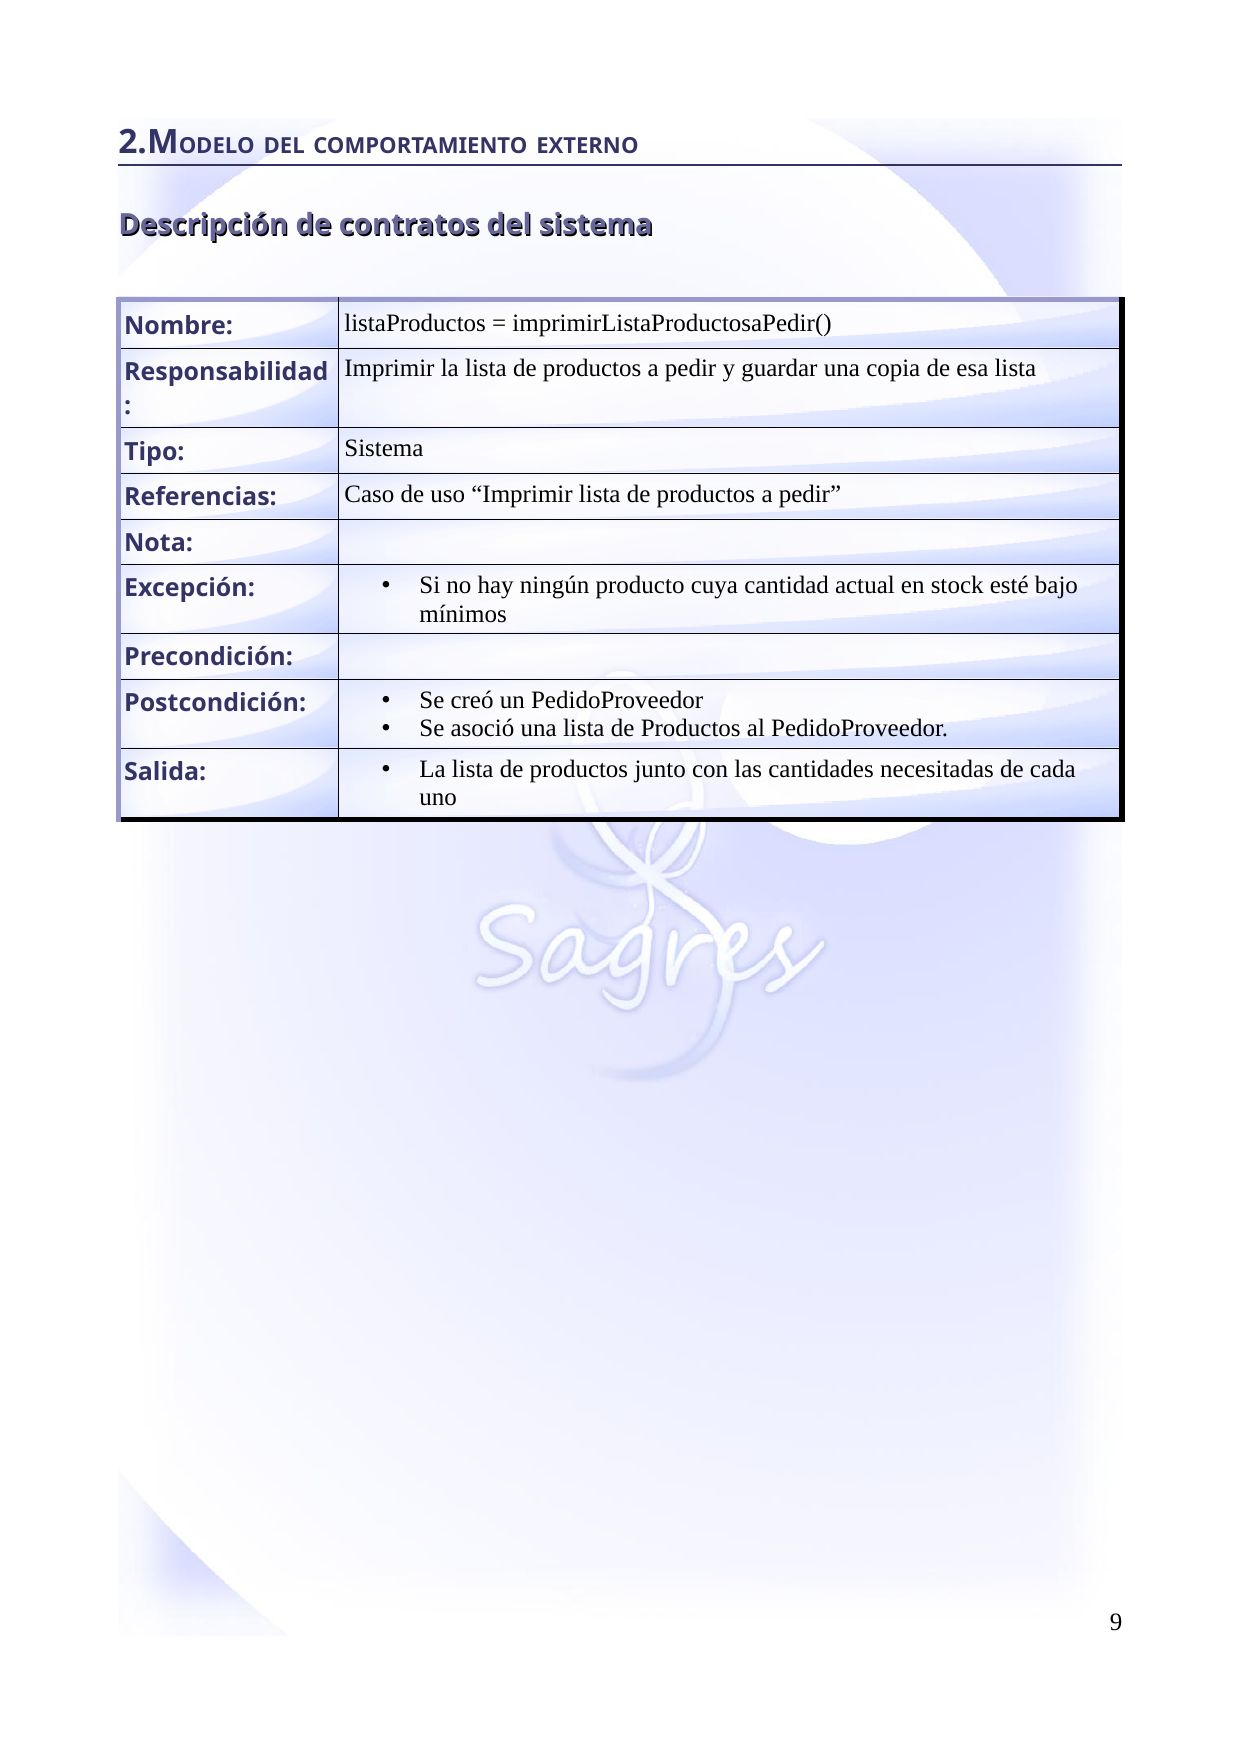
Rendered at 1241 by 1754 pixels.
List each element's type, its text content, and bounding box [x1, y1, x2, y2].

table_cell La lista de productos junto con las cantidades necesitadas de cada uno [339, 749, 1119, 817]
table_header Nombre: [121, 302, 338, 348]
table_cell Referencias: [121, 474, 338, 518]
table_cell Precondición: [121, 634, 338, 679]
table_header listaProductos = imprimirListaProductosaPedir() [339, 302, 1119, 348]
table_cell Se creó un PedidoProveedor Se asoció una lista de Productos al PedidoProveedor. [339, 680, 1119, 748]
table_cell Sistema [339, 428, 1119, 473]
table_cell Excepción: [121, 565, 338, 633]
table_cell Tipo: [121, 428, 338, 473]
table_cell Caso de uso “Imprimir lista de productos a pedir” [339, 474, 1119, 518]
table_cell Salida: [121, 749, 338, 817]
picture [118, 166, 1122, 203]
table_cell [339, 520, 1119, 564]
picture [118, 822, 1122, 1636]
subtitle 2.Modelo del comportamiento externo [118, 118, 1122, 164]
table_cell Si no hay ningún producto cuya cantidad actual en stock esté bajo mínimos [339, 565, 1119, 633]
picture [118, 243, 1122, 297]
table_cell Responsabilidad: [121, 349, 338, 427]
table_cell Postcondición: [121, 680, 338, 748]
table_cell [339, 634, 1119, 679]
subtitle Descripción de contratos del sistema [118, 203, 1122, 243]
table_cell Imprimir la lista de productos a pedir y guardar una copia de esa lista [339, 349, 1119, 427]
table_cell Nota: [121, 520, 338, 564]
